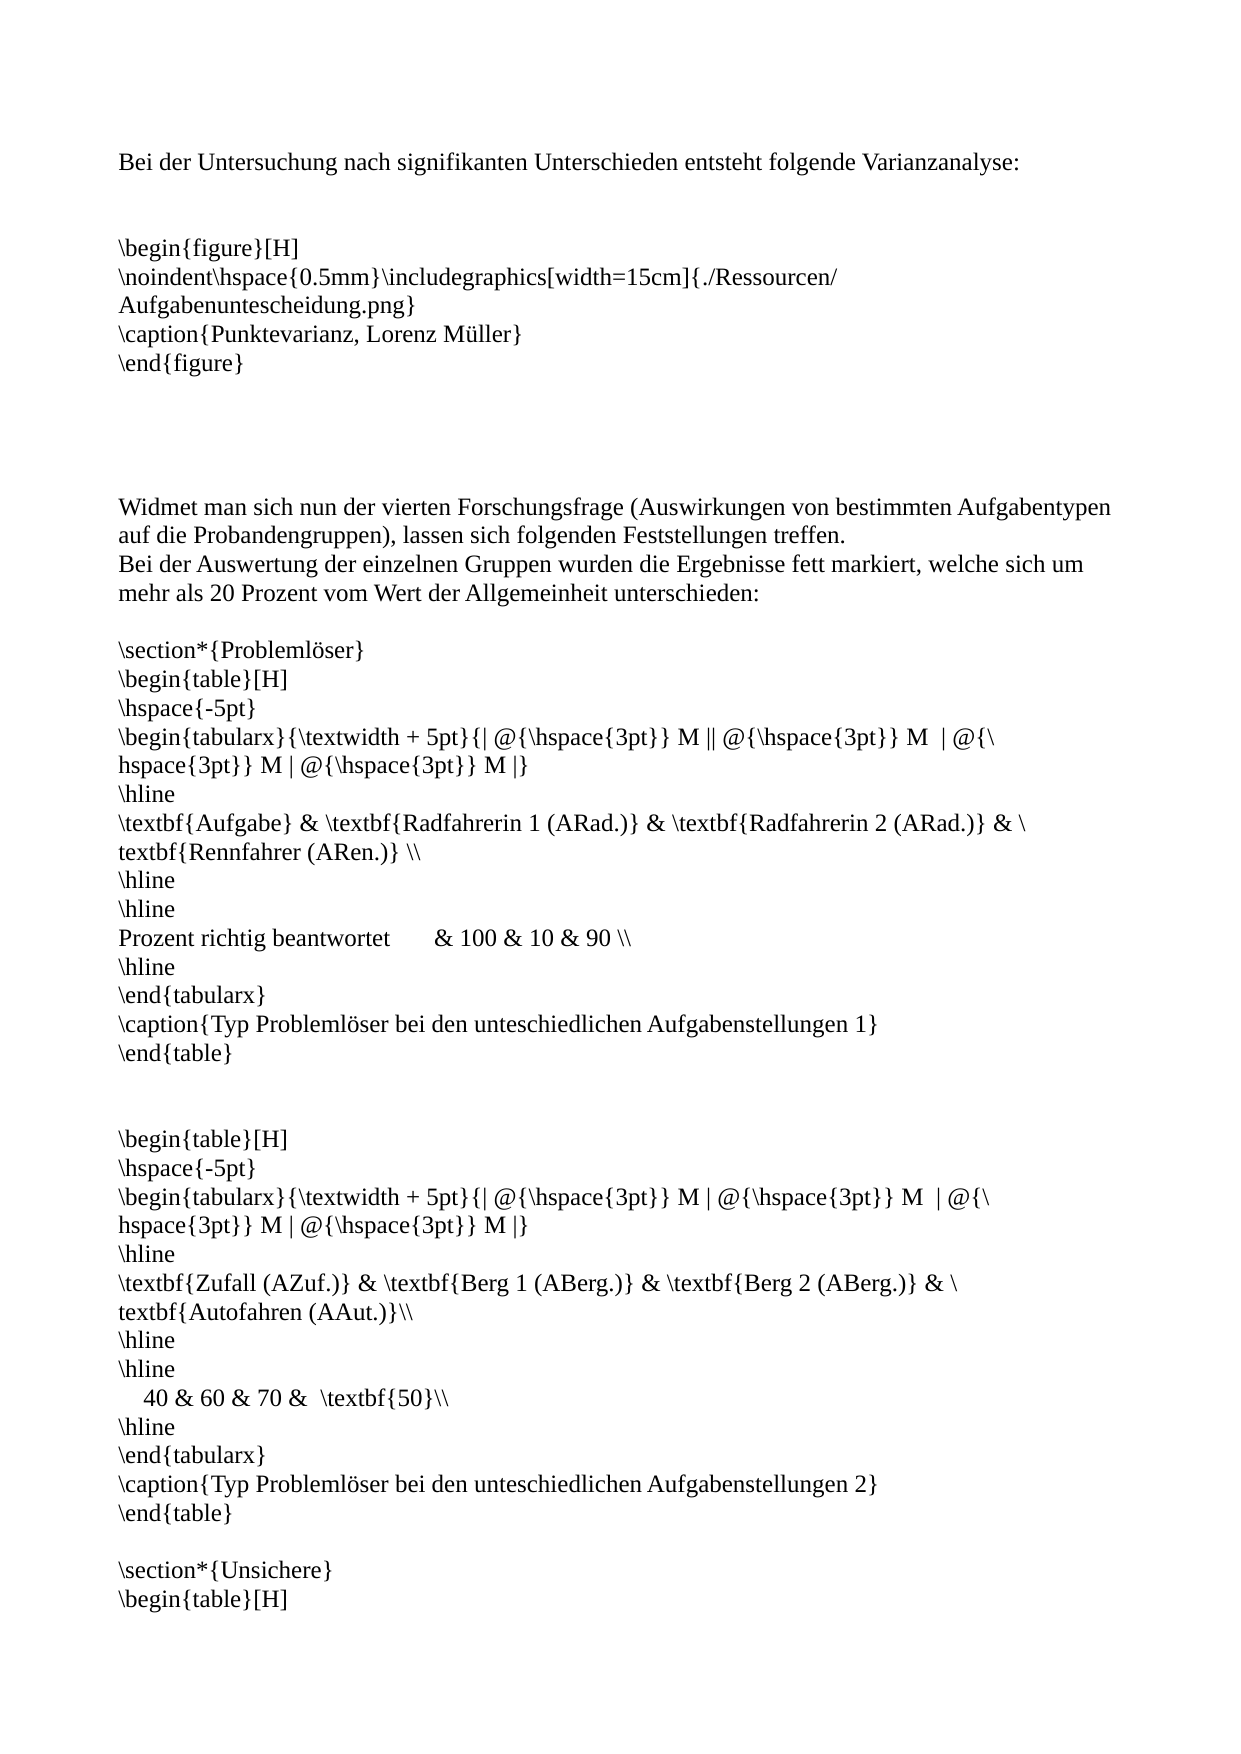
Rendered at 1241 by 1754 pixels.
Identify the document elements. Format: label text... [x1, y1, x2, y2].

text 40 & 60 & 70 & \textbf{50}\\ [118, 1383, 1122, 1412]
text \begin{table}[H] [118, 1124, 1122, 1153]
text \hspace{-5pt} [118, 1153, 1122, 1182]
text \hline [118, 1326, 1122, 1354]
text Prozent richtig beantwortet & 100 & 10 & 90 \\ [118, 923, 1122, 952]
text \caption{Punktevarianz, Lorenz Müller} [118, 319, 1122, 348]
text \section*{Problemlöser} [118, 636, 1122, 664]
text \caption{Typ Problemlöser bei den unteschiedlichen Aufgabenstellungen 2} [118, 1469, 1122, 1498]
text \begin{table}[H] [118, 664, 1122, 693]
text \hline [118, 1412, 1122, 1441]
text \textbf{Zufall (AZuf.)} & \textbf{Berg 1 (ABerg.)} & \textbf{Berg 2 (ABerg.)} & \textbf{Autofahren (AAut.)}\\ [118, 1268, 1122, 1326]
text \end{tabularx} [118, 1441, 1122, 1469]
text \hspace{-5pt} [118, 693, 1122, 722]
text \caption{Typ Problemlöser bei den unteschiedlichen Aufgabenstellungen 1} [118, 1009, 1122, 1038]
text \hline [118, 866, 1122, 894]
text \section*{Unsichere} [118, 1556, 1122, 1584]
text \hline [118, 1354, 1122, 1383]
text \end{table} [118, 1038, 1122, 1067]
text \noindent\hspace{0.5mm}\includegraphics[width=15cm]{./Ressourcen/Aufgabenuntescheidung.png} [118, 262, 1122, 319]
text \begin{tabularx}{\textwidth + 5pt}{| @{\hspace{3pt}} M || @{\hspace{3pt}} M | @{\hspace{3pt}} M | @{\hspace{3pt}} M |} [118, 722, 1122, 779]
text \hline [118, 894, 1122, 923]
text \begin{figure}[H] [118, 233, 1122, 262]
text \end{table} [118, 1498, 1122, 1527]
text \end{figure} [118, 348, 1122, 377]
text Bei der Untersuchung nach signifikanten Unterschieden entsteht folgende Varianzanalyse: [118, 147, 1122, 176]
text \hline [118, 952, 1122, 981]
text \hline [118, 779, 1122, 808]
text \begin{table}[H] [118, 1584, 1122, 1613]
text Widmet man sich nun der vierten Forschungsfrage (Auswirkungen von bestimmten Aufgabentypen auf die Probandengruppen), lassen sich folgenden Feststellungen treffen. [118, 492, 1122, 549]
text Bei der Auswertung der einzelnen Gruppen wurden die Ergebnisse fett markiert, welche sich um mehr als 20 Prozent vom Wert der Allgemeinheit unterschieden: [118, 549, 1122, 607]
text \end{tabularx} [118, 981, 1122, 1009]
text \textbf{Aufgabe} & \textbf{Radfahrerin 1 (ARad.)} & \textbf{Radfahrerin 2 (ARad.)} & \textbf{Rennfahrer (ARen.)} \\ [118, 808, 1122, 866]
text \hline [118, 1239, 1122, 1268]
text \begin{tabularx}{\textwidth + 5pt}{| @{\hspace{3pt}} M | @{\hspace{3pt}} M | @{\hspace{3pt}} M | @{\hspace{3pt}} M |} [118, 1182, 1122, 1239]
